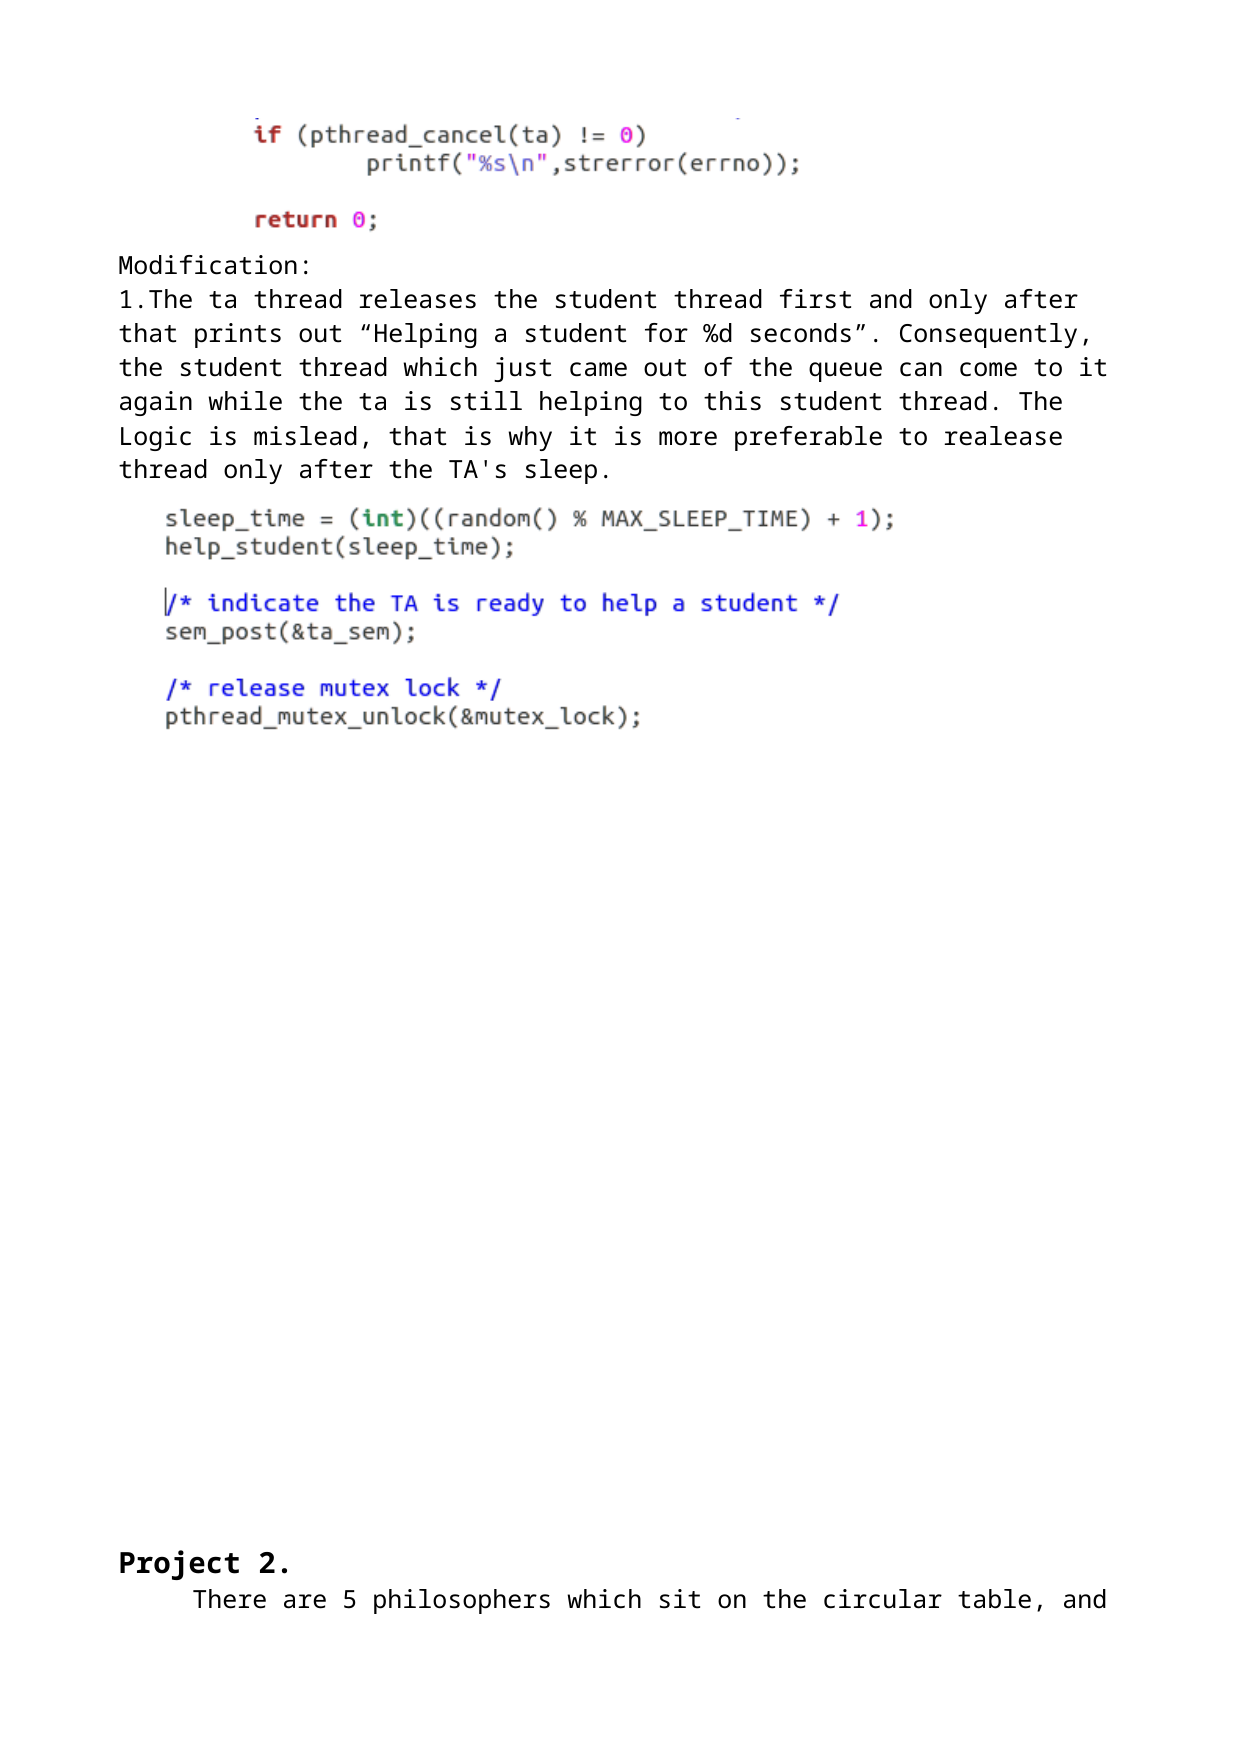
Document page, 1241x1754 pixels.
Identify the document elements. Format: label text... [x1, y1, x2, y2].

text There are 5 philosophers which sit on the circular table, and [118, 1582, 1122, 1616]
text Modification: [118, 118, 1122, 282]
text Project 2. [118, 1542, 1122, 1582]
picture [162, 504, 910, 734]
picture [204, 118, 1036, 248]
text 1.The ta thread releases the student thread first and only after that prints out “Helping a student for %d seconds”. Consequently, the student thread which just came out of the queue can come to it again while the ta is still helping to this student thread. The Logic is mislead, that is why it is more preferable to realease thread only after the TA's sleep. [118, 282, 1122, 486]
